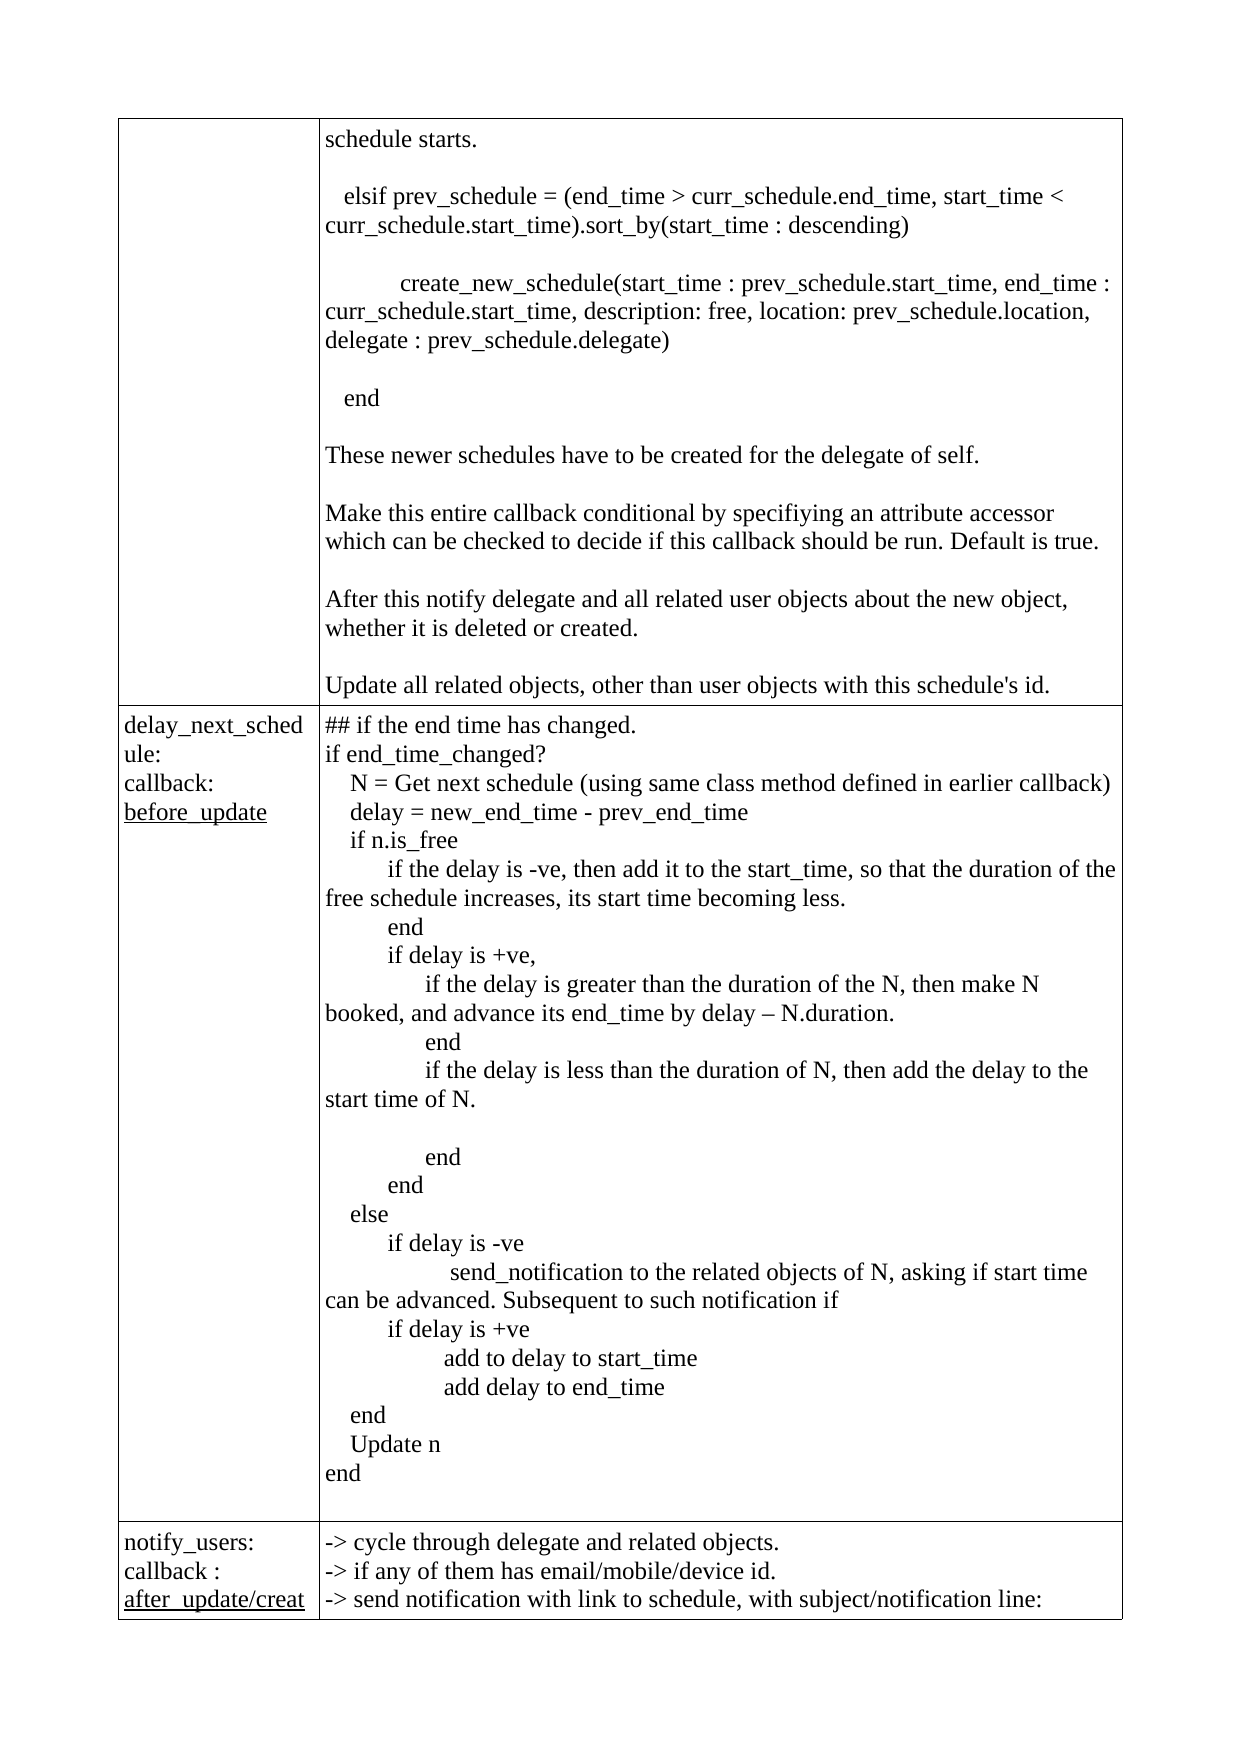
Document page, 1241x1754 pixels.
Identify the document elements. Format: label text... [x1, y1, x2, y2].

table_cell schedule starts. elsif prev_schedule = (end_time > curr_schedule.end_time, start_time < curr_schedule.start_time).sort_by(start_time : descending) create_new_schedule(start_time : prev_schedule.start_time, end_time : curr_schedule.start_time, description: free, location: prev_schedule.location, delegate : prev_schedule.delegate) end These newer schedules have to be created for the delegate of self. Make this entire callback conditional by specifiying an attribute accessor which can be checked to decide if this callback should be run. Default is true. After this notify delegate and all related user objects about the new object, whether it is deleted or created. Update all related objects, other than user objects with this schedule's id. [320, 119, 1122, 705]
table_cell delay_next_schedule: callback: before_update [119, 706, 319, 1521]
table_cell notify_users: callback : after_update/creat [119, 1522, 319, 1619]
table_cell -> cycle through delegate and related objects. -> if any of them has email/mobile/device id. -> send notification with link to schedule, with subject/notification line: [320, 1522, 1122, 1619]
table_cell ## if the end time has changed. if end_time_changed? N = Get next schedule (using same class method defined in earlier callback) delay = new_end_time - prev_end_time if n.is_free if the delay is -ve, then add it to the start_time, so that the duration of the free schedule increases, its start time becoming less. end if delay is +ve, if the delay is greater than the duration of the N, then make N booked, and advance its end_time by delay – N.duration. end if the delay is less than the duration of N, then add the delay to the start time of N. end end else if delay is -ve send_notification to the related objects of N, asking if start time can be advanced. Subsequent to such notification if if delay is +ve add to delay to start_time add delay to end_time end Update n end [320, 706, 1122, 1521]
table_cell [119, 119, 319, 705]
